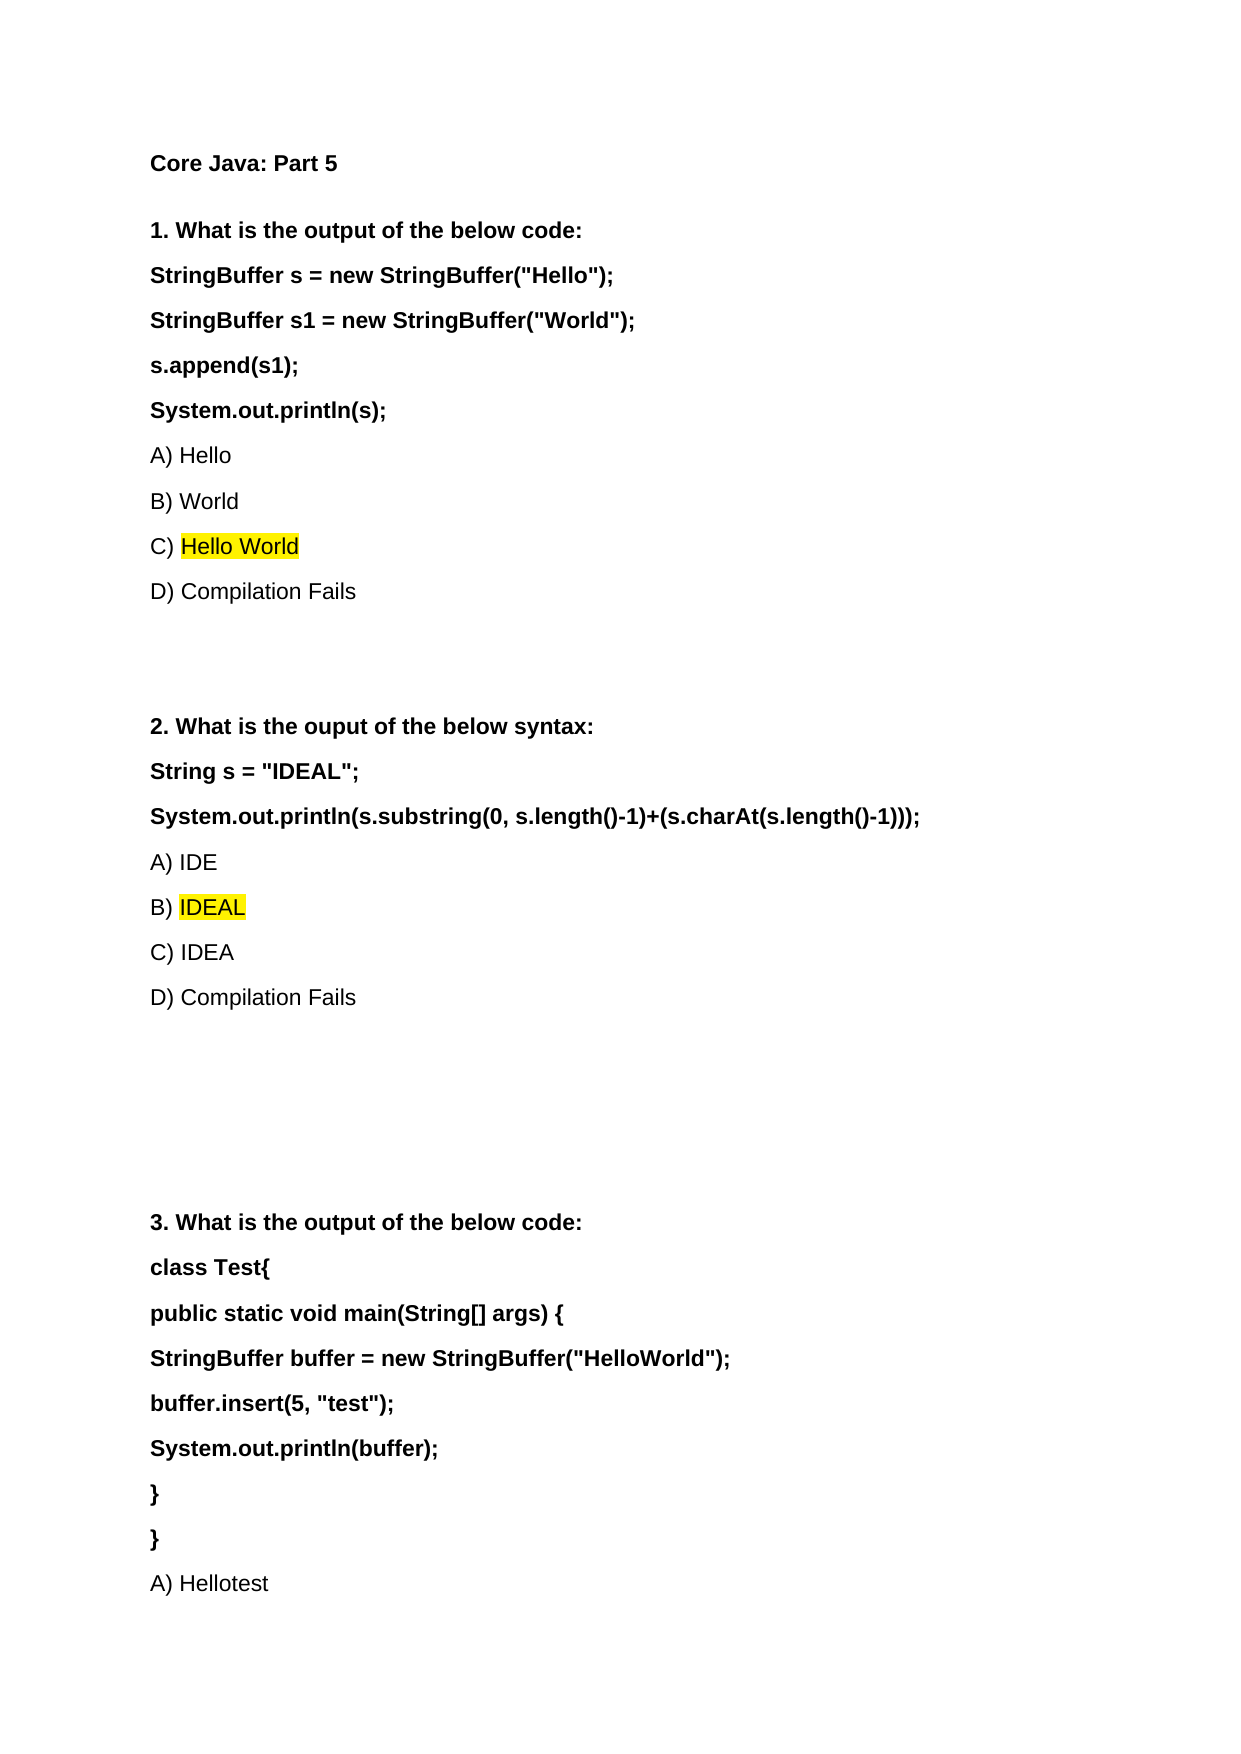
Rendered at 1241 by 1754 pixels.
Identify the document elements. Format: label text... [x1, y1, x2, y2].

text 2. What is the ouput of the below syntax: [150, 713, 1090, 739]
text class Test{ [150, 1254, 1090, 1281]
text System.out.println(buffer); [150, 1435, 1090, 1461]
text 3. What is the output of the below code: [150, 1209, 1090, 1236]
text StringBuffer buffer = new StringBuffer("HelloWorld"); [150, 1344, 1090, 1371]
text D) Compilation Fails [150, 984, 1090, 1010]
text A) Hellotest [150, 1570, 1090, 1596]
text 1. What is the output of the below code: [150, 217, 1090, 243]
text B) IDEAL [150, 893, 1090, 920]
text } [150, 1525, 1090, 1551]
text StringBuffer s1 = new StringBuffer("World"); [150, 307, 1090, 333]
text System.out.println(s); [150, 397, 1090, 424]
text C) IDEA [150, 939, 1090, 965]
text public static void main(String[] args) { [150, 1299, 1090, 1326]
text System.out.println(s.substring(0, s.length()-1)+(s.charAt(s.length()-1))); [150, 803, 1090, 830]
text s.append(s1); [150, 352, 1090, 379]
text } [150, 1480, 1090, 1506]
text B) World [150, 488, 1090, 514]
text buffer.insert(5, "test"); [150, 1390, 1090, 1416]
text A) Hello [150, 442, 1090, 469]
text C) Hello World [150, 533, 1090, 559]
text A) IDE [150, 848, 1090, 875]
text D) Compilation Fails [150, 578, 1090, 604]
text Core Java: Part 5 [150, 150, 1090, 176]
text String s = "IDEAL"; [150, 758, 1090, 784]
text StringBuffer s = new StringBuffer("Hello"); [150, 262, 1090, 288]
